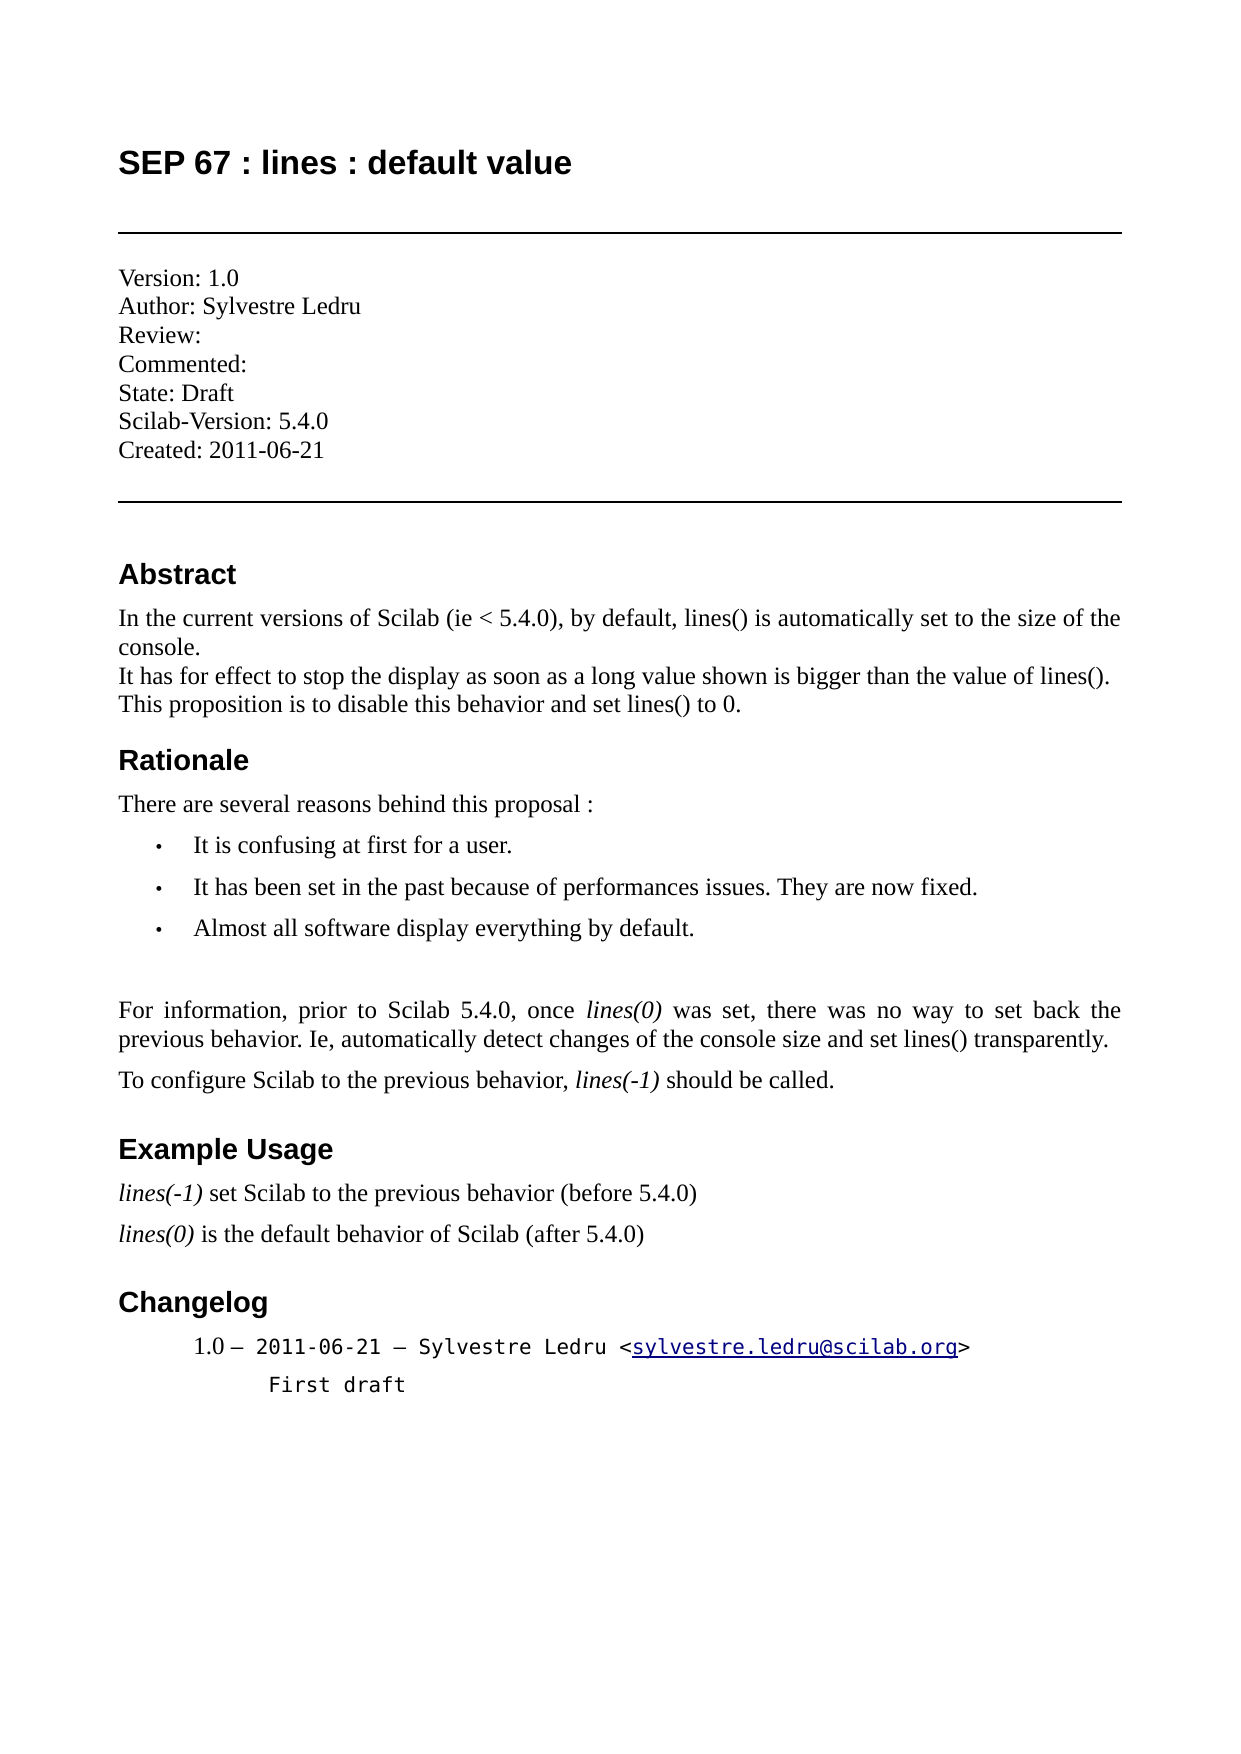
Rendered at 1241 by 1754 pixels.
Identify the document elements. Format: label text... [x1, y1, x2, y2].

text lines(0) is the default behavior of Scilab (after 5.4.0) [118, 1219, 1122, 1248]
text To configure Scilab to the previous behavior, lines(-1) should be called. [118, 1066, 1122, 1094]
list First draft [231, 1373, 1122, 1397]
list It has been set in the past because of performances issues. They are now fixed. [156, 872, 1122, 901]
subtitle SEP 67 : lines : default value [118, 143, 1122, 182]
text Version: 1.0 [118, 263, 1122, 291]
text Commented: [118, 349, 1122, 378]
text Scilab-Version: 5.4.0 [118, 406, 1122, 435]
text State: Draft [118, 378, 1122, 406]
text lines(-1) set Scilab to the previous behavior (before 5.4.0) [118, 1178, 1122, 1207]
list Almost all software display everything by default. [156, 913, 1122, 942]
text It has for effect to stop the display as soon as a long value shown is bigger than the value of lines(). [118, 661, 1122, 689]
text This proposition is to disable this behavior and set lines() to 0. [118, 689, 1122, 718]
text Created: 2011-06-21 [118, 435, 1122, 464]
text In the current versions of Scilab (ie < 5.4.0), by default, lines() is automatically set to the size of the console. [118, 603, 1122, 661]
subtitle Example Usage [118, 1132, 1122, 1165]
text Author: Sylvestre Ledru [118, 291, 1122, 320]
text There are several reasons behind this proposal : [118, 789, 1122, 818]
text For information, prior to Scilab 5.4.0, once lines(0) was set, there was no way to set back the previous behavior. Ie, automatically detect changes of the console size and set lines() transparently. [118, 996, 1122, 1053]
subtitle Rationale [118, 743, 1122, 777]
list – 2011-06-21 – Sylvestre Ledru <sylvestre.ledru@scilab.org> [193, 1331, 1122, 1360]
subtitle Abstract [118, 557, 1122, 591]
subtitle Changelog [118, 1285, 1122, 1319]
text Review: [118, 320, 1122, 349]
list It is confusing at first for a user. [156, 831, 1122, 859]
